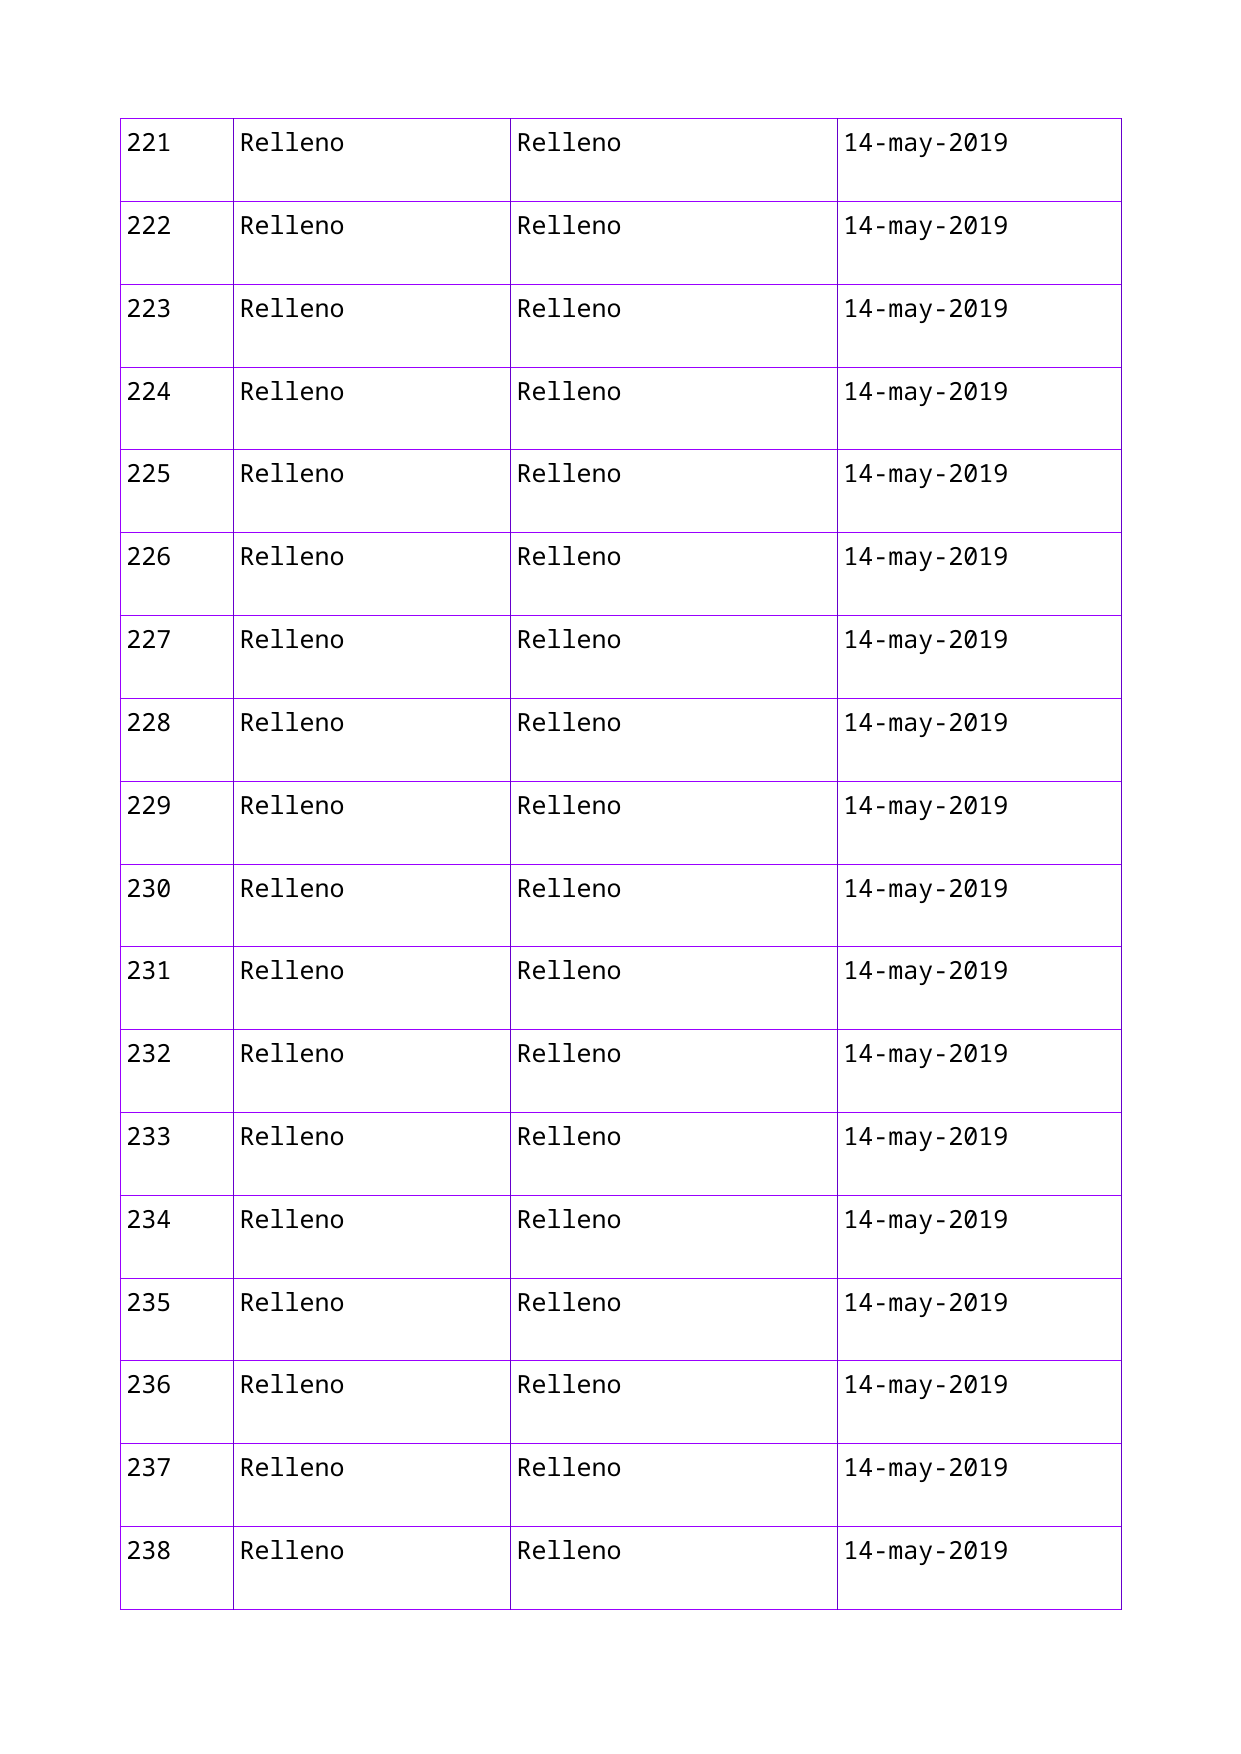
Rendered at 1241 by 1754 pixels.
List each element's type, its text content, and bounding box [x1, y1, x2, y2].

table_cell Relleno [234, 450, 510, 532]
table_cell 225 [121, 450, 233, 532]
table_cell 221 [121, 119, 233, 201]
table_cell Relleno [234, 368, 510, 449]
table_cell Relleno [511, 699, 837, 781]
table_cell [1122, 615, 1130, 698]
table_cell 222 [121, 202, 233, 284]
table_cell [1122, 1112, 1130, 1195]
table_cell [1122, 1029, 1130, 1112]
table_cell Relleno [234, 1030, 510, 1112]
table_cell 237 [121, 1444, 233, 1526]
table_cell 14-may-2019 [838, 1527, 1121, 1609]
table_cell 14-may-2019 [838, 533, 1121, 615]
table_cell [1122, 284, 1130, 367]
table_cell 14-may-2019 [838, 1279, 1121, 1360]
table_cell 14-may-2019 [838, 1196, 1121, 1277]
table_cell Relleno [234, 1279, 510, 1360]
table_cell [1122, 1443, 1130, 1526]
table_cell Relleno [234, 1527, 510, 1609]
table_cell 223 [121, 285, 233, 367]
table_cell 14-may-2019 [838, 947, 1121, 1029]
table_cell Relleno [511, 1444, 837, 1526]
table_cell [1122, 449, 1130, 532]
table_cell Relleno [511, 616, 837, 698]
table_cell 236 [121, 1361, 233, 1443]
table_cell [1122, 864, 1130, 946]
table_cell [1122, 201, 1130, 284]
table_cell [1122, 1278, 1130, 1360]
table_cell 14-may-2019 [838, 285, 1121, 367]
table_cell 14-may-2019 [838, 1444, 1121, 1526]
table_cell [1122, 946, 1130, 1029]
table_cell 14-may-2019 [838, 368, 1121, 449]
table_cell Relleno [511, 450, 837, 532]
table_cell 229 [121, 782, 233, 863]
table_cell Relleno [234, 1361, 510, 1443]
table_cell 234 [121, 1196, 233, 1277]
table_cell 228 [121, 699, 233, 781]
table_cell Relleno [234, 285, 510, 367]
table_cell Relleno [234, 1113, 510, 1195]
table_cell Relleno [511, 1279, 837, 1360]
table_cell Relleno [511, 1196, 837, 1277]
table_cell Relleno [511, 782, 837, 863]
table_cell [1122, 1360, 1130, 1443]
table_cell 14-may-2019 [838, 450, 1121, 532]
table_cell Relleno [511, 1030, 837, 1112]
table_cell [1122, 1526, 1130, 1609]
table_cell Relleno [511, 202, 837, 284]
table_cell Relleno [511, 1527, 837, 1609]
table_cell 231 [121, 947, 233, 1029]
table_cell 232 [121, 1030, 233, 1112]
table_cell Relleno [234, 699, 510, 781]
table_cell [1122, 532, 1130, 615]
table_cell [1122, 118, 1130, 201]
table_cell Relleno [234, 616, 510, 698]
table_cell Relleno [511, 119, 837, 201]
table_cell 14-may-2019 [838, 865, 1121, 946]
table_cell Relleno [234, 782, 510, 863]
table_cell 14-may-2019 [838, 782, 1121, 863]
table_cell Relleno [511, 947, 837, 1029]
table_cell Relleno [234, 533, 510, 615]
table_cell [1122, 1195, 1130, 1277]
table_cell 227 [121, 616, 233, 698]
table_cell Relleno [511, 1361, 837, 1443]
table_cell Relleno [511, 865, 837, 946]
table_cell Relleno [511, 1113, 837, 1195]
table_cell 235 [121, 1279, 233, 1360]
table_cell 14-may-2019 [838, 119, 1121, 201]
table_cell Relleno [234, 1444, 510, 1526]
table_cell Relleno [511, 368, 837, 449]
table_cell 224 [121, 368, 233, 449]
table_cell 238 [121, 1527, 233, 1609]
table_cell 230 [121, 865, 233, 946]
table_cell 14-may-2019 [838, 616, 1121, 698]
table_cell 14-may-2019 [838, 699, 1121, 781]
table_cell Relleno [234, 119, 510, 201]
table_cell 233 [121, 1113, 233, 1195]
table_cell 14-may-2019 [838, 202, 1121, 284]
table_cell Relleno [234, 202, 510, 284]
table_cell [1122, 781, 1130, 863]
table_cell Relleno [511, 533, 837, 615]
table_cell 14-may-2019 [838, 1113, 1121, 1195]
table_cell Relleno [234, 865, 510, 946]
table_cell Relleno [234, 947, 510, 1029]
table_cell 14-may-2019 [838, 1030, 1121, 1112]
table_cell Relleno [511, 285, 837, 367]
table_cell [1122, 367, 1130, 449]
table_cell 226 [121, 533, 233, 615]
table_cell [1122, 698, 1130, 781]
table_cell 14-may-2019 [838, 1361, 1121, 1443]
table_cell Relleno [234, 1196, 510, 1277]
